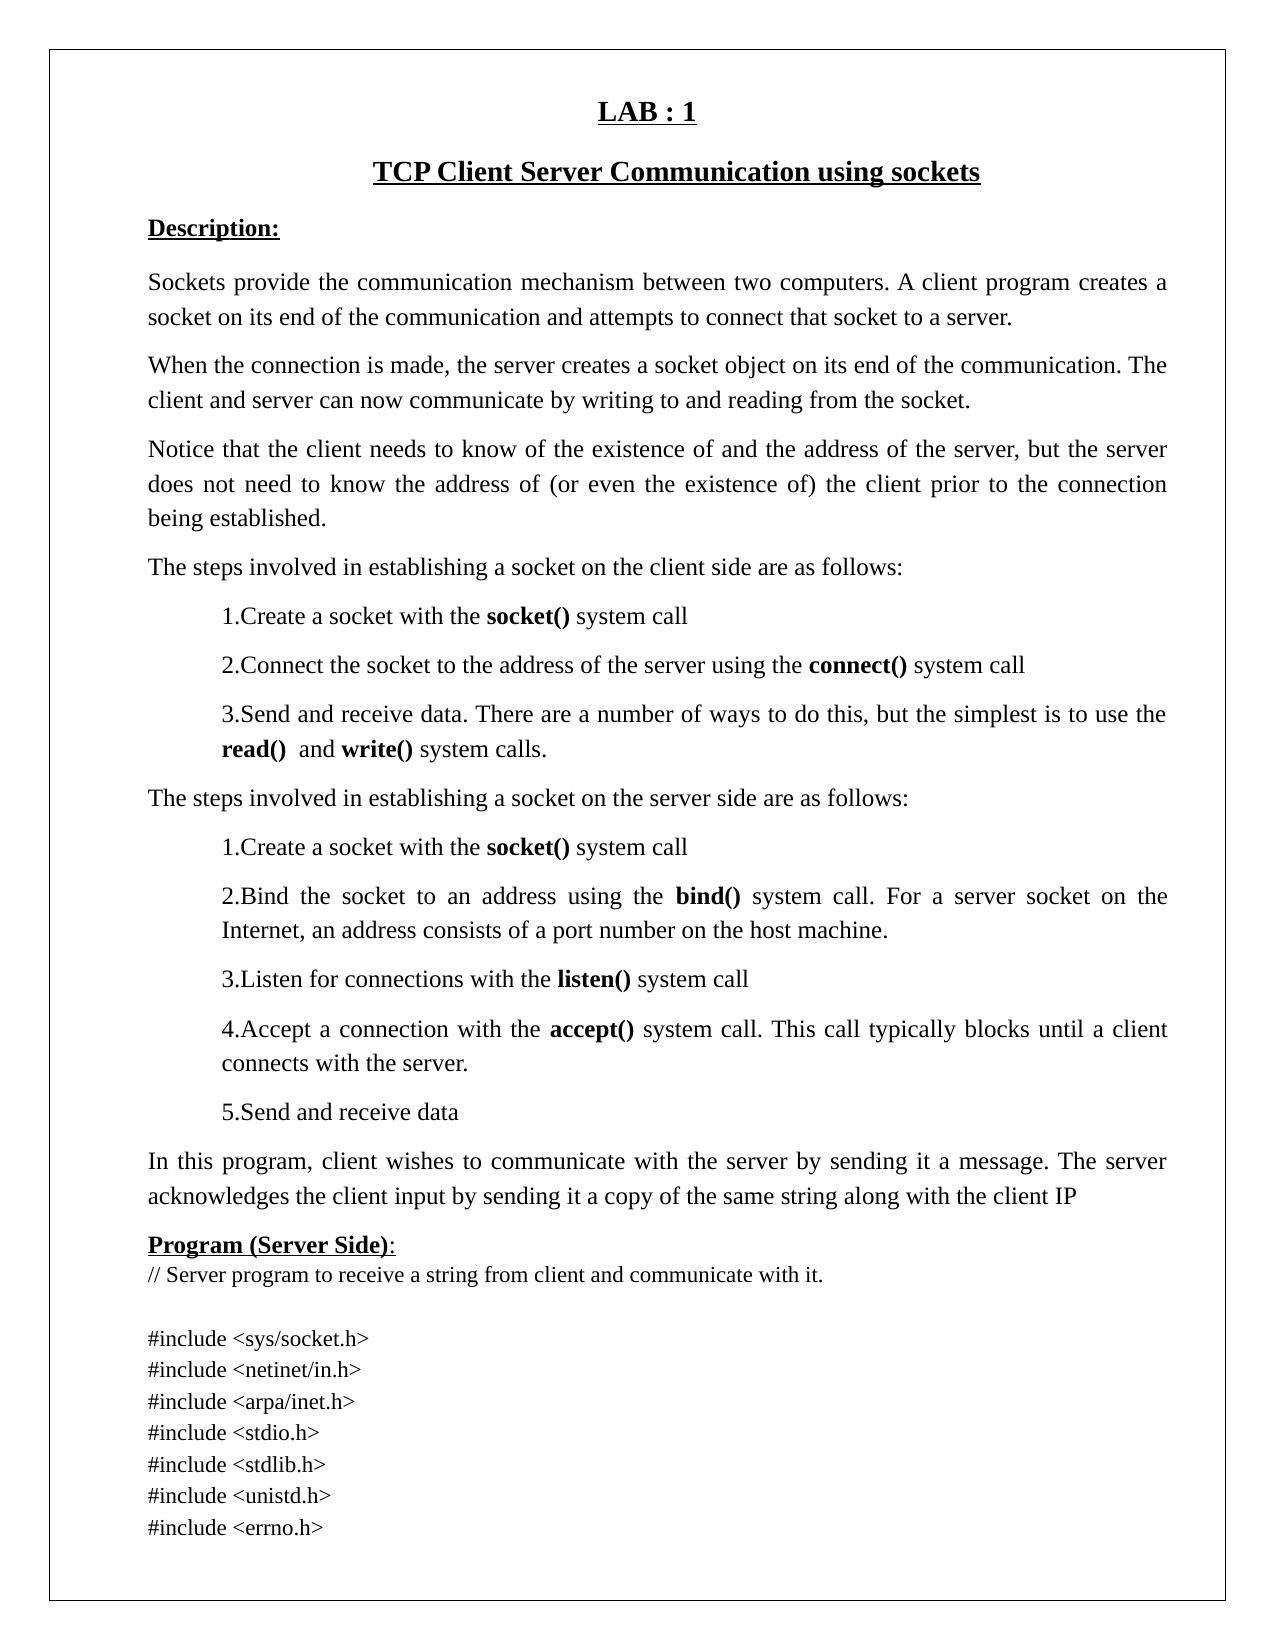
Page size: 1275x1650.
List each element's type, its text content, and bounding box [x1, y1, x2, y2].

text // Server program to receive a string from client and communicate with it. [148, 1262, 1169, 1288]
list Create a socket with the socket() system call [148, 601, 1169, 630]
list Bind the socket to an address using the bind() system call. For a server socket on the Internet, an address consists of a port number on the host machine. [148, 881, 1169, 944]
list Accept a connection with the accept() system call. This call typically blocks until a client connects with the server. [148, 1014, 1169, 1077]
text #include <sys/socket.h> [148, 1325, 1169, 1351]
list Send and receive data [148, 1097, 1169, 1126]
list Create a socket with the socket() system call [148, 832, 1169, 861]
text #include <unistd.h> [148, 1482, 1169, 1509]
text #include <errno.h> [148, 1514, 1169, 1540]
text In this program, client wishes to communicate with the server by sending it a message. The server acknowledges the client input by sending it a copy of the same string along with the client IP [148, 1146, 1169, 1209]
text When the connection is made, the server creates a socket object on its end of the communication. The client and server can now communicate by writing to and reading from the socket. [148, 351, 1169, 414]
text LAB : 1 [148, 94, 1169, 128]
text #include <arpa/inet.h> [148, 1388, 1169, 1414]
list Listen for connections with the listen() system call [148, 964, 1169, 993]
text #include <stdlib.h> [148, 1451, 1169, 1477]
list Connect the socket to the address of the server using the connect() system call [148, 650, 1169, 679]
list Send and receive data. There are a number of ways to do this, but the simplest is to use the read() and write() system calls. [148, 699, 1169, 763]
text The steps involved in establishing a socket on the client side are as follows: [148, 552, 1169, 581]
text Program (Server Side): [148, 1230, 1169, 1258]
text #include <stdio.h> [148, 1419, 1169, 1446]
text Description: [148, 213, 1169, 242]
text #include <netinet/in.h> [148, 1356, 1169, 1383]
text The steps involved in establishing a socket on the server side are as follows: [148, 783, 1169, 812]
text Sockets provide the communication mechanism between two computers. A client program creates a socket on its end of the communication and attempts to connect that socket to a server. [148, 267, 1169, 330]
text Notice that the client needs to know of the existence of and the address of the server, but the server does not need to know the address of (or even the existence of) the client prior to the connection being established. [148, 434, 1169, 532]
text TCP Client Server Communication using sockets [148, 154, 1169, 187]
